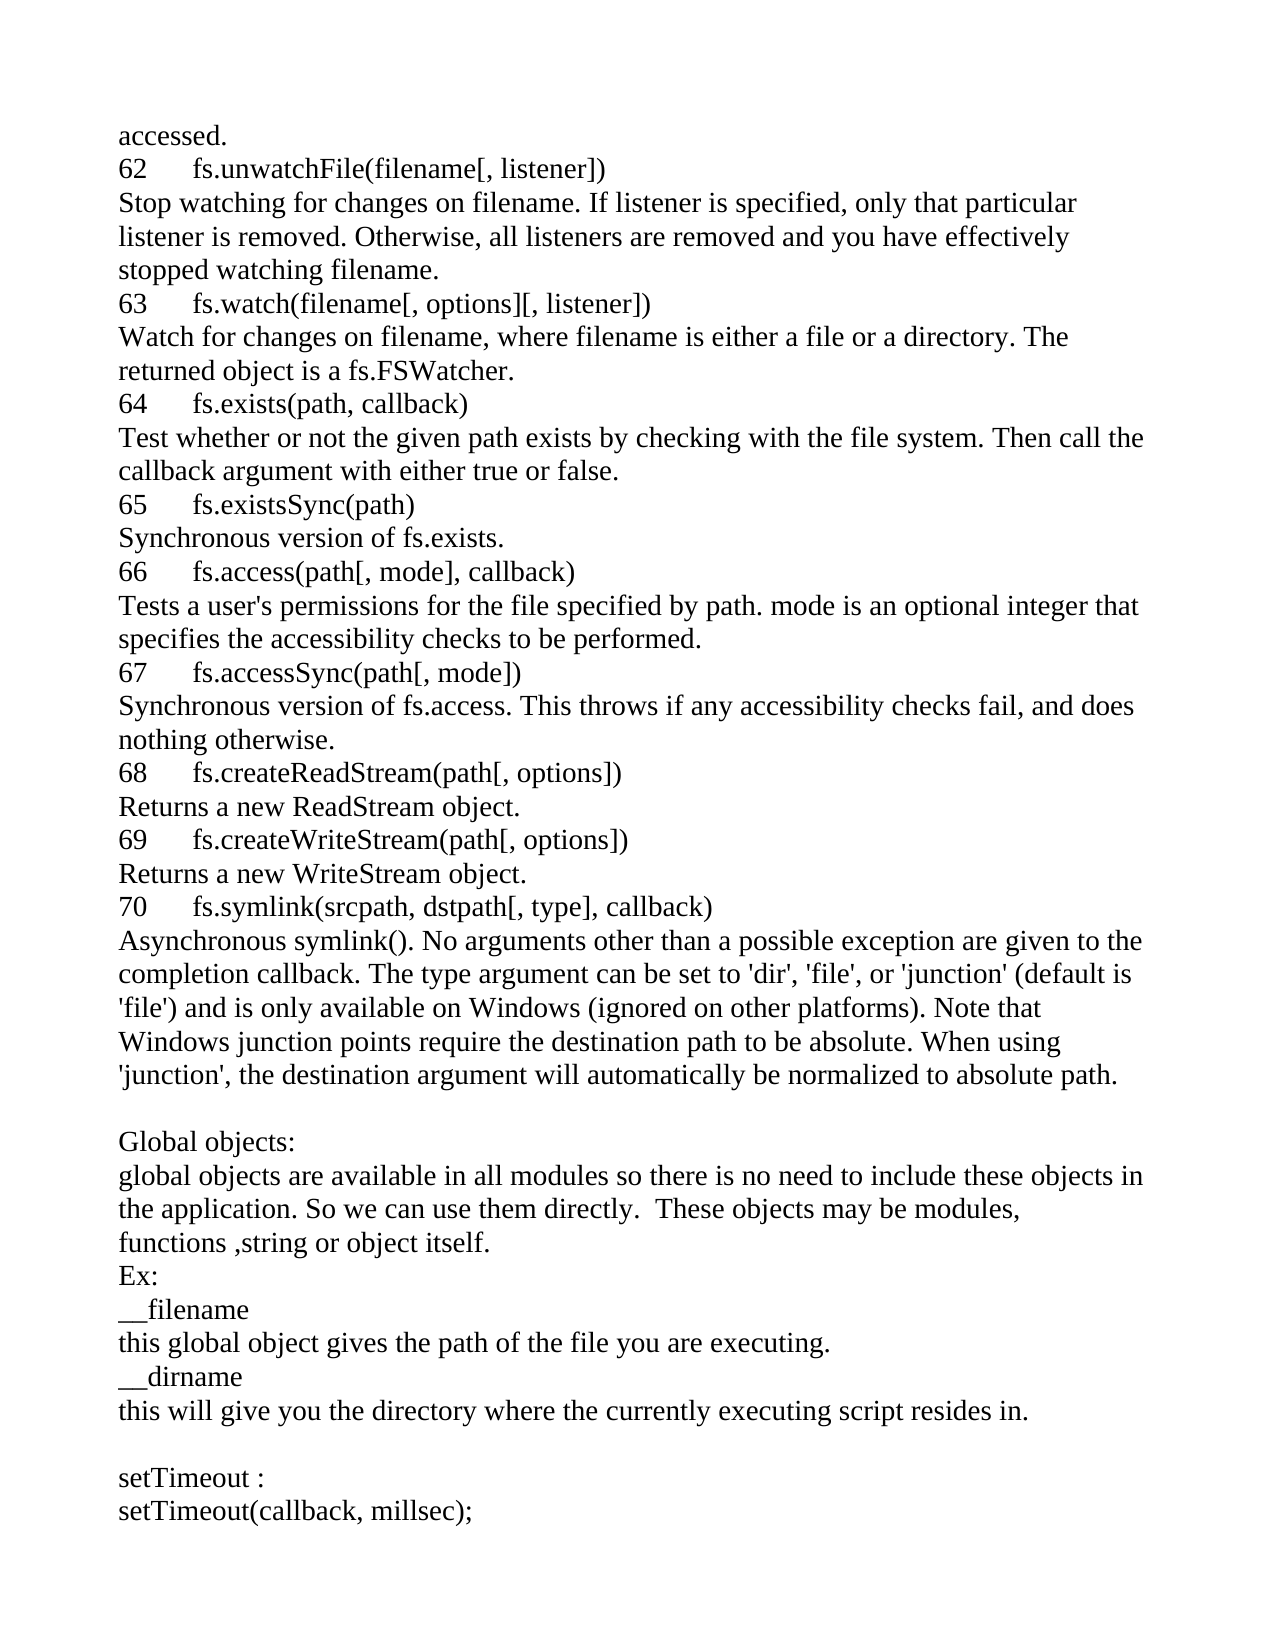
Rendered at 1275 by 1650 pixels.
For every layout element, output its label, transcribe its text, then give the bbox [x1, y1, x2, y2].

text Asynchronous symlink(). No arguments other than a possible exception are given to the completion callback. The type argument can be set to 'dir', 'file', or 'junction' (default is 'file') and is only available on Windows (ignored on other platforms). Note that Windows junction points require the destination path to be absolute. When using 'junction', the destination argument will automatically be normalized to absolute path. [118, 923, 1157, 1091]
text this will give you the directory where the currently executing script resides in. [118, 1393, 1157, 1426]
text Watch for changes on filename, where filename is either a file or a directory. The returned object is a fs.FSWatcher. [118, 319, 1157, 386]
text Global objects: [118, 1124, 1157, 1158]
text 66 fs.access(path[, mode], callback) [118, 554, 1157, 588]
text 63 fs.watch(filename[, options][, listener]) [118, 286, 1157, 319]
text Stop watching for changes on filename. If listener is specified, only that particular listener is removed. Otherwise, all listeners are removed and you have effectively stopped watching filename. [118, 185, 1157, 286]
text 69 fs.createWriteStream(path[, options]) [118, 822, 1157, 856]
text 67 fs.accessSync(path[, mode]) [118, 655, 1157, 688]
text 64 fs.exists(path, callback) [118, 386, 1157, 420]
text Test whether or not the given path exists by checking with the file system. Then call the callback argument with either true or false. [118, 420, 1157, 487]
text accessed. [118, 118, 1157, 152]
text setTimeout : [118, 1460, 1157, 1493]
text this global object gives the path of the file you are executing. [118, 1326, 1157, 1359]
text Returns a new ReadStream object. [118, 789, 1157, 822]
text setTimeout(callback, millsec); [118, 1493, 1157, 1527]
text 62 fs.unwatchFile(filename[, listener]) [118, 152, 1157, 185]
text Returns a new WriteStream object. [118, 856, 1157, 889]
text __dirname [118, 1359, 1157, 1393]
text 68 fs.createReadStream(path[, options]) [118, 755, 1157, 789]
text 65 fs.existsSync(path) [118, 487, 1157, 521]
text __filename [118, 1292, 1157, 1326]
text Synchronous version of fs.exists. [118, 521, 1157, 554]
text global objects are available in all modules so there is no need to include these objects in the application. So we can use them directly. These objects may be modules, functions ,string or object itself. [118, 1158, 1157, 1258]
text Synchronous version of fs.access. This throws if any accessibility checks fail, and does nothing otherwise. [118, 688, 1157, 755]
text 70 fs.symlink(srcpath, dstpath[, type], callback) [118, 889, 1157, 923]
text Tests a user's permissions for the file specified by path. mode is an optional integer that specifies the accessibility checks to be performed. [118, 588, 1157, 655]
text Ex: [118, 1258, 1157, 1292]
